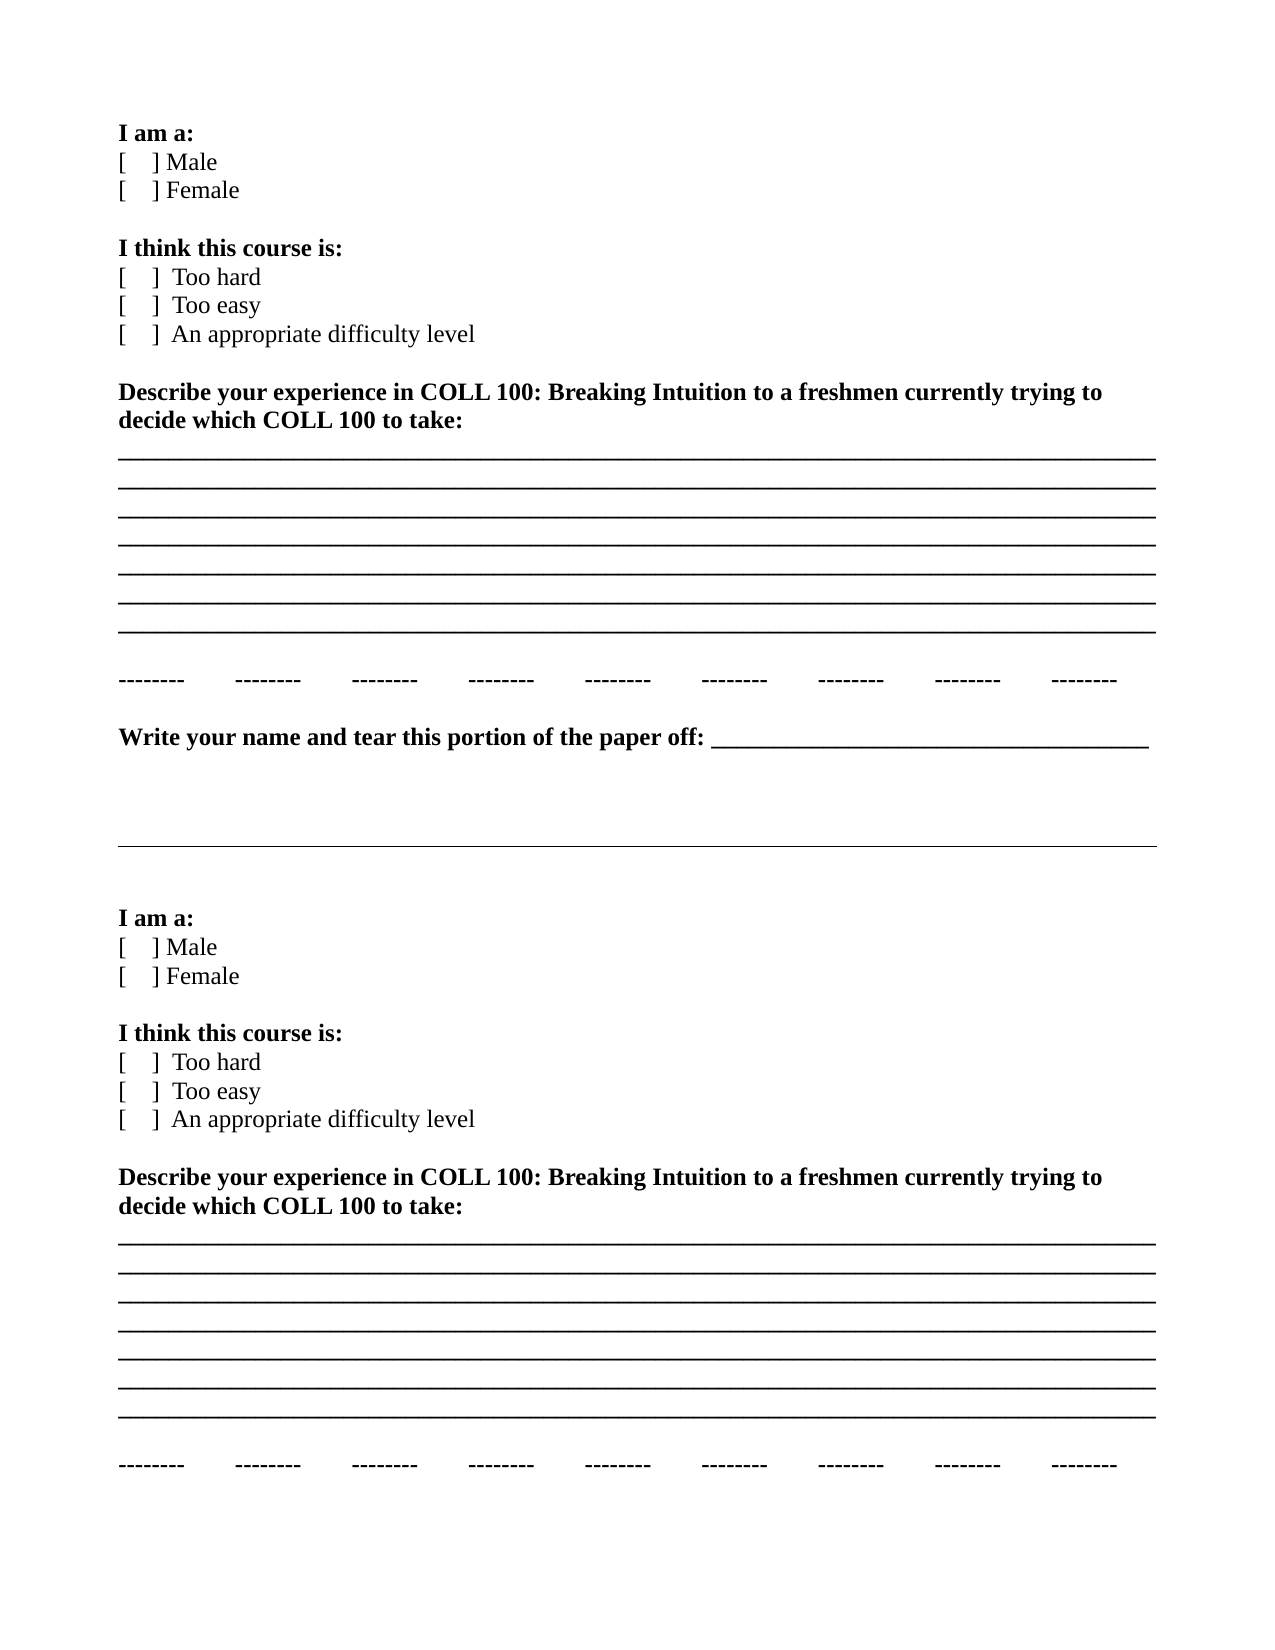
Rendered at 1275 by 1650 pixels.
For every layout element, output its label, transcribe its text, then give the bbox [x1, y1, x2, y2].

text [ ] An appropriate difficulty level [118, 1104, 1157, 1133]
text -------- -------- -------- -------- -------- -------- -------- -------- -------- [118, 664, 1157, 693]
text I am a: [118, 903, 1157, 932]
text [ ] Female [118, 961, 1157, 989]
text [ ] Too easy [118, 291, 1157, 319]
text Describe your experience in COLL 100: Breaking Intuition to a freshmen currently trying to decide which COLL 100 to take: [118, 1162, 1157, 1219]
text Write your name and tear this portion of the paper off: ___________________________________ [118, 693, 1157, 751]
text _____________________________________________________________________________________________________________________________________________________________________________________________________________________________________________________________________________________________________________________________________________________________________________________________________________________________________________________________________________________________________________________________________________________________________________________________________ [118, 434, 1157, 636]
text [ ] Female [118, 176, 1157, 204]
text [ ] Male [118, 147, 1157, 176]
text _____________________________________________________________________________________________________________________________________________________________________________________________________________________________________________________________________________________________________________________________________________________________________________________________________________________________________________________________________________________________________________________________________________________________________________________________________ [118, 1219, 1157, 1421]
text [ ] Too hard [118, 1047, 1157, 1076]
text [ ] An appropriate difficulty level [118, 319, 1157, 348]
text I think this course is: [118, 1018, 1157, 1047]
text [ ] Too hard [118, 262, 1157, 291]
text [ ] Male [118, 932, 1157, 961]
text -------- -------- -------- -------- -------- -------- -------- -------- -------- [118, 1449, 1157, 1478]
text I am a: [118, 118, 1157, 147]
text I think this course is: [118, 233, 1157, 262]
text Describe your experience in COLL 100: Breaking Intuition to a freshmen currently trying to decide which COLL 100 to take: [118, 377, 1157, 434]
text [ ] Too easy [118, 1076, 1157, 1104]
